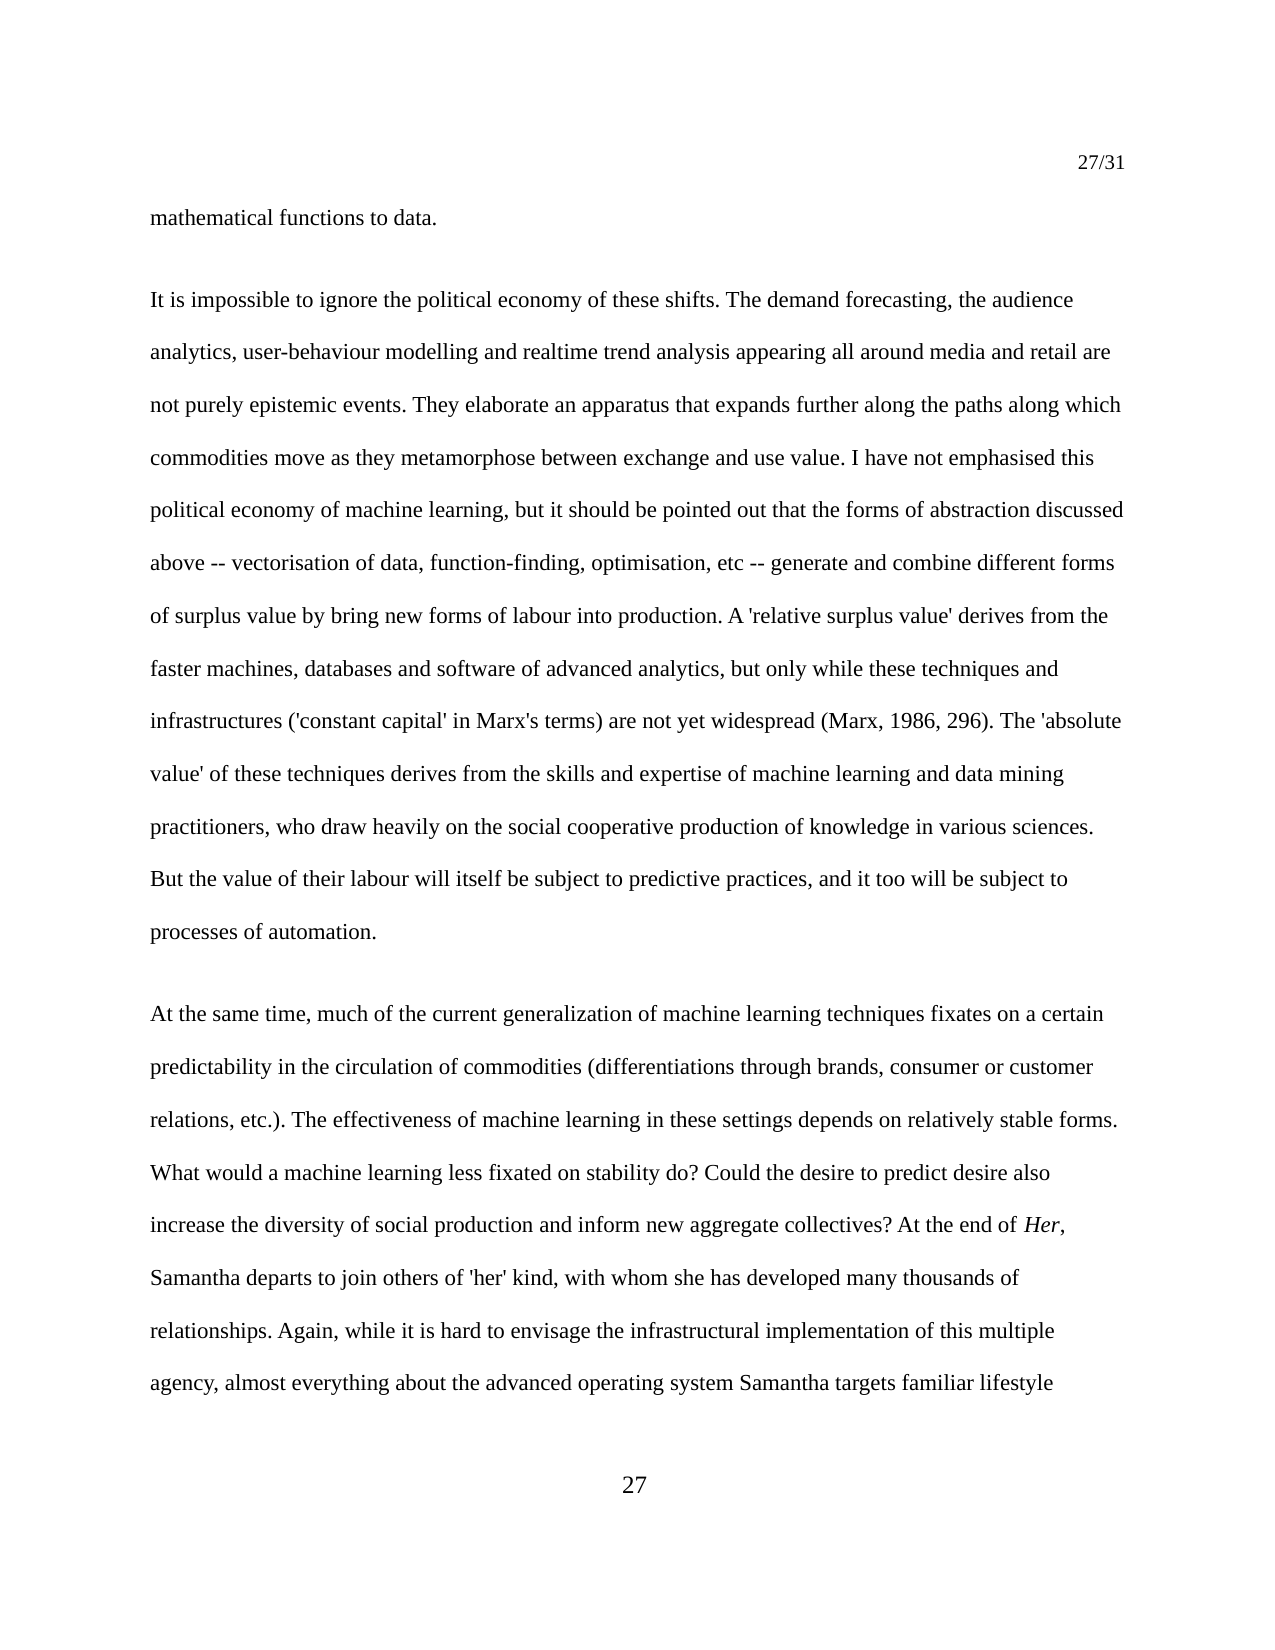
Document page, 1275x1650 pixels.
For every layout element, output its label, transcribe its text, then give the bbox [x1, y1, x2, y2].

text It is impossible to ignore the political economy of these shifts. The demand forecasting, the audience analytics, user-behaviour modelling and realtime trend analysis appearing all around media and retail are not purely epistemic events. They elaborate an apparatus that expands further along the paths along which commodities move as they metamorphose between exchange and use value. I have not emphasised this political economy of machine learning, but it should be pointed out that the forms of abstraction discussed above -- vectorisation of data, function-finding, optimisation, etc -- generate and combine different forms of surplus value by bring new forms of labour into production. A 'relative surplus value' derives from the faster machines, databases and software of advanced analytics, but only while these techniques and infrastructures ('constant capital' in Marx's terms) are not yet widespread (Marx, 1986, 296). The 'absolute value' of these techniques derives from the skills and expertise of machine learning and data mining practitioners, who draw heavily on the social cooperative production of knowledge in various sciences. But the value of their labour will itself be subject to predictive practices, and it too will be subject to processes of automation. [150, 286, 1125, 944]
text At the same time, much of the current generalization of machine learning techniques fixates on a certain predictability in the circulation of commodities (differentiations through brands, consumer or customer relations, etc.). The effectiveness of machine learning in these settings depends on relatively stable forms. What would a machine learning less fixated on stability do? Could the desire to predict desire also increase the diversity of social production and inform new aggregate collectives? At the end of Her, Samantha departs to join others of 'her' kind, with whom she has developed many thousands of relationships. Again, while it is hard to envisage the infrastructural implementation of this multiple agency, almost everything about the advanced operating system Samantha targets familiar lifestyle [150, 1000, 1125, 1396]
text mathematical functions to data. [150, 203, 1125, 230]
